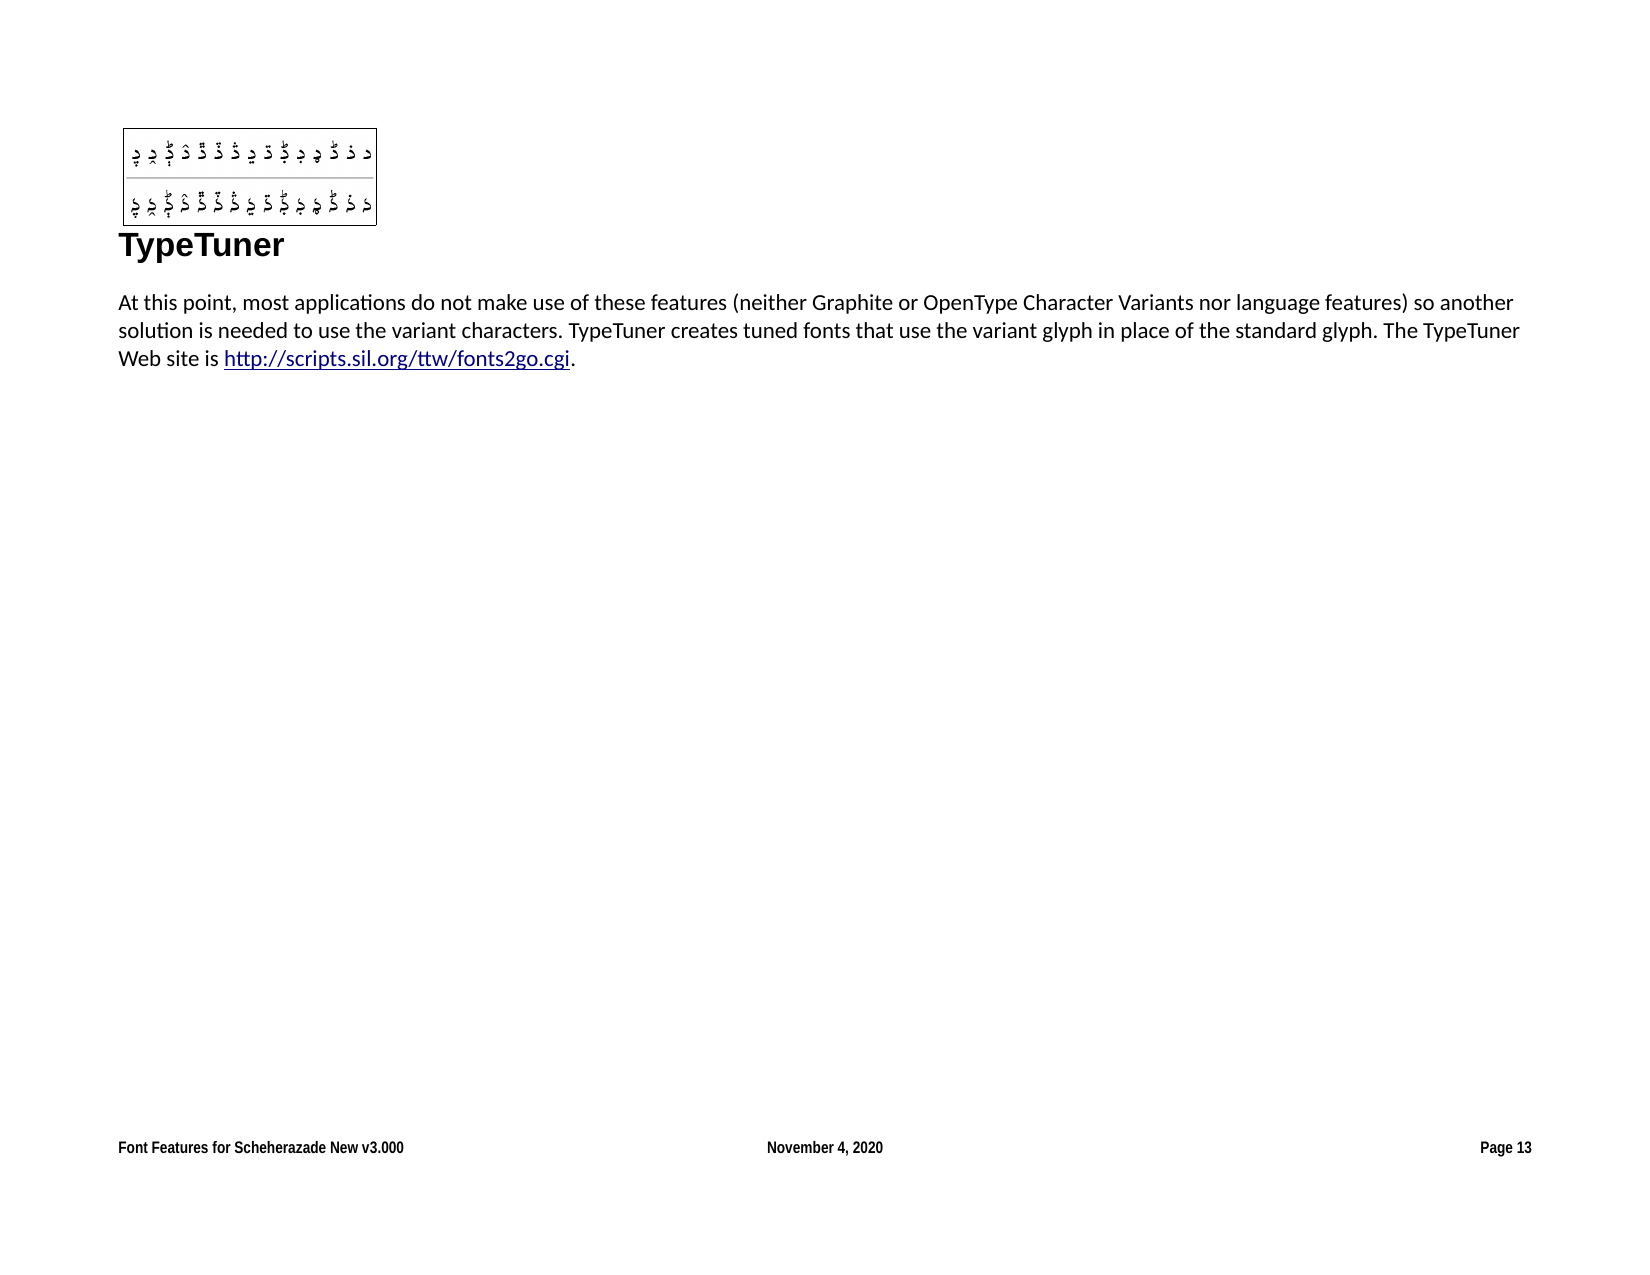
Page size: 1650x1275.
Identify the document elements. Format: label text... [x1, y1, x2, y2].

subtitle TypeTuner [118, 118, 1532, 264]
text At this point, most applications do not make use of these features (neither Graphite or OpenType Character Variants nor language features) so another solution is needed to use the variant characters. TypeTuner creates tuned fonts that use the variant glyph in place of the standard glyph. The TypeTuner Web site is http://scripts.sil.org/ttw/fonts2go.cgi. [118, 288, 1532, 372]
picture [126, 130, 374, 223]
